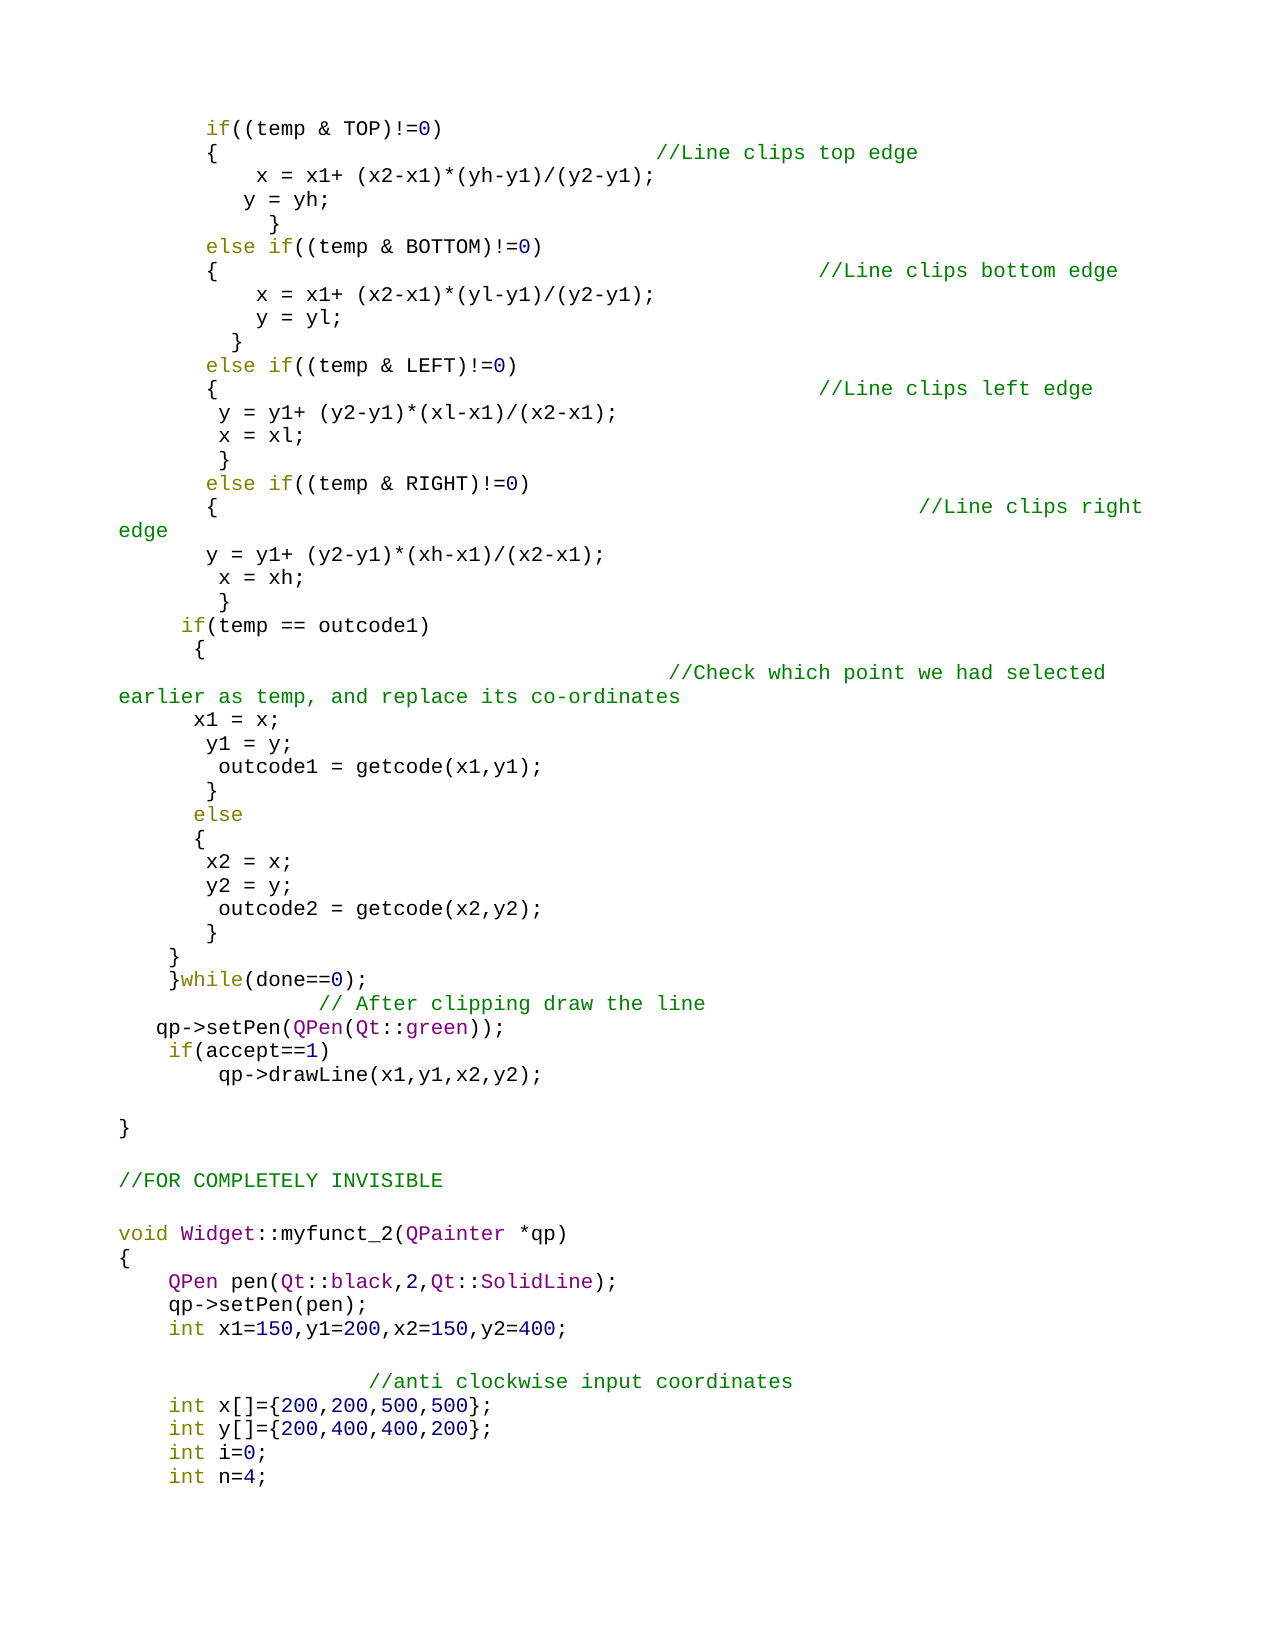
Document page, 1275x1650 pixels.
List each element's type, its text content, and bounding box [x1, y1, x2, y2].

text x = xh; [118, 567, 1157, 591]
text y = y1+ (y2-y1)*(xl-x1)/(x2-x1); [118, 402, 1157, 426]
text } [118, 213, 1157, 236]
text if((temp & TOP)!=0) [118, 118, 1157, 142]
text QPen pen(Qt::black,2,Qt::SolidLine); [118, 1271, 1157, 1294]
text y = yl; [118, 307, 1157, 331]
text y2 = y; [118, 875, 1157, 898]
text } [118, 922, 1157, 946]
text y1 = y; [118, 733, 1157, 757]
text if(accept==1) [118, 1040, 1157, 1064]
text else if((temp & RIGHT)!=0) [118, 473, 1157, 496]
text qp->setPen(QPen(Qt::green)); [118, 1017, 1157, 1040]
text else [118, 804, 1157, 827]
text } [118, 946, 1157, 969]
text x1 = x; [118, 709, 1157, 733]
text { [118, 638, 1157, 662]
text int y[]={200,400,400,200}; [118, 1418, 1157, 1442]
text { //Line clips top edge [118, 142, 1157, 165]
text int x[]={200,200,500,500}; [118, 1395, 1157, 1418]
text qp->drawLine(x1,y1,x2,y2); [118, 1064, 1157, 1088]
text else if((temp & BOTTOM)!=0) [118, 236, 1157, 260]
text outcode1 = getcode(x1,y1); [118, 757, 1157, 780]
text int x1=150,y1=200,x2=150,y2=400; [118, 1318, 1157, 1342]
text x = x1+ (x2-x1)*(yl-y1)/(y2-y1); [118, 284, 1157, 307]
text x2 = x; [118, 851, 1157, 875]
text y = yh; [118, 189, 1157, 213]
text //anti clockwise input coordinates [118, 1371, 1157, 1395]
text int n=4; [118, 1466, 1157, 1489]
text { //Line clips left edge [118, 378, 1157, 402]
text //FOR COMPLETELY INVISIBLE [118, 1170, 1157, 1194]
text else if((temp & LEFT)!=0) [118, 354, 1157, 378]
text // After clipping draw the line [118, 993, 1157, 1017]
text } [118, 331, 1157, 354]
text int i=0; [118, 1442, 1157, 1466]
text x = xl; [118, 426, 1157, 449]
text //Check which point we had selected earlier as temp, and replace its co-ordinates [118, 662, 1157, 709]
text }while(done==0); [118, 969, 1157, 993]
text y = y1+ (y2-y1)*(xh-x1)/(x2-x1); [118, 544, 1157, 567]
text } [118, 449, 1157, 473]
text } [118, 780, 1157, 804]
text outcode2 = getcode(x2,y2); [118, 898, 1157, 922]
text if(temp == outcode1) [118, 615, 1157, 638]
text qp->setPen(pen); [118, 1294, 1157, 1318]
text { //Line clips bottom edge [118, 260, 1157, 284]
text x = x1+ (x2-x1)*(yh-y1)/(y2-y1); [118, 165, 1157, 189]
text { [118, 1247, 1157, 1271]
text { //Line clips right edge [118, 496, 1157, 544]
text } [118, 591, 1157, 615]
text } [118, 1117, 1157, 1141]
text { [118, 827, 1157, 851]
text void Widget::myfunct_2(QPainter *qp) [118, 1223, 1157, 1247]
